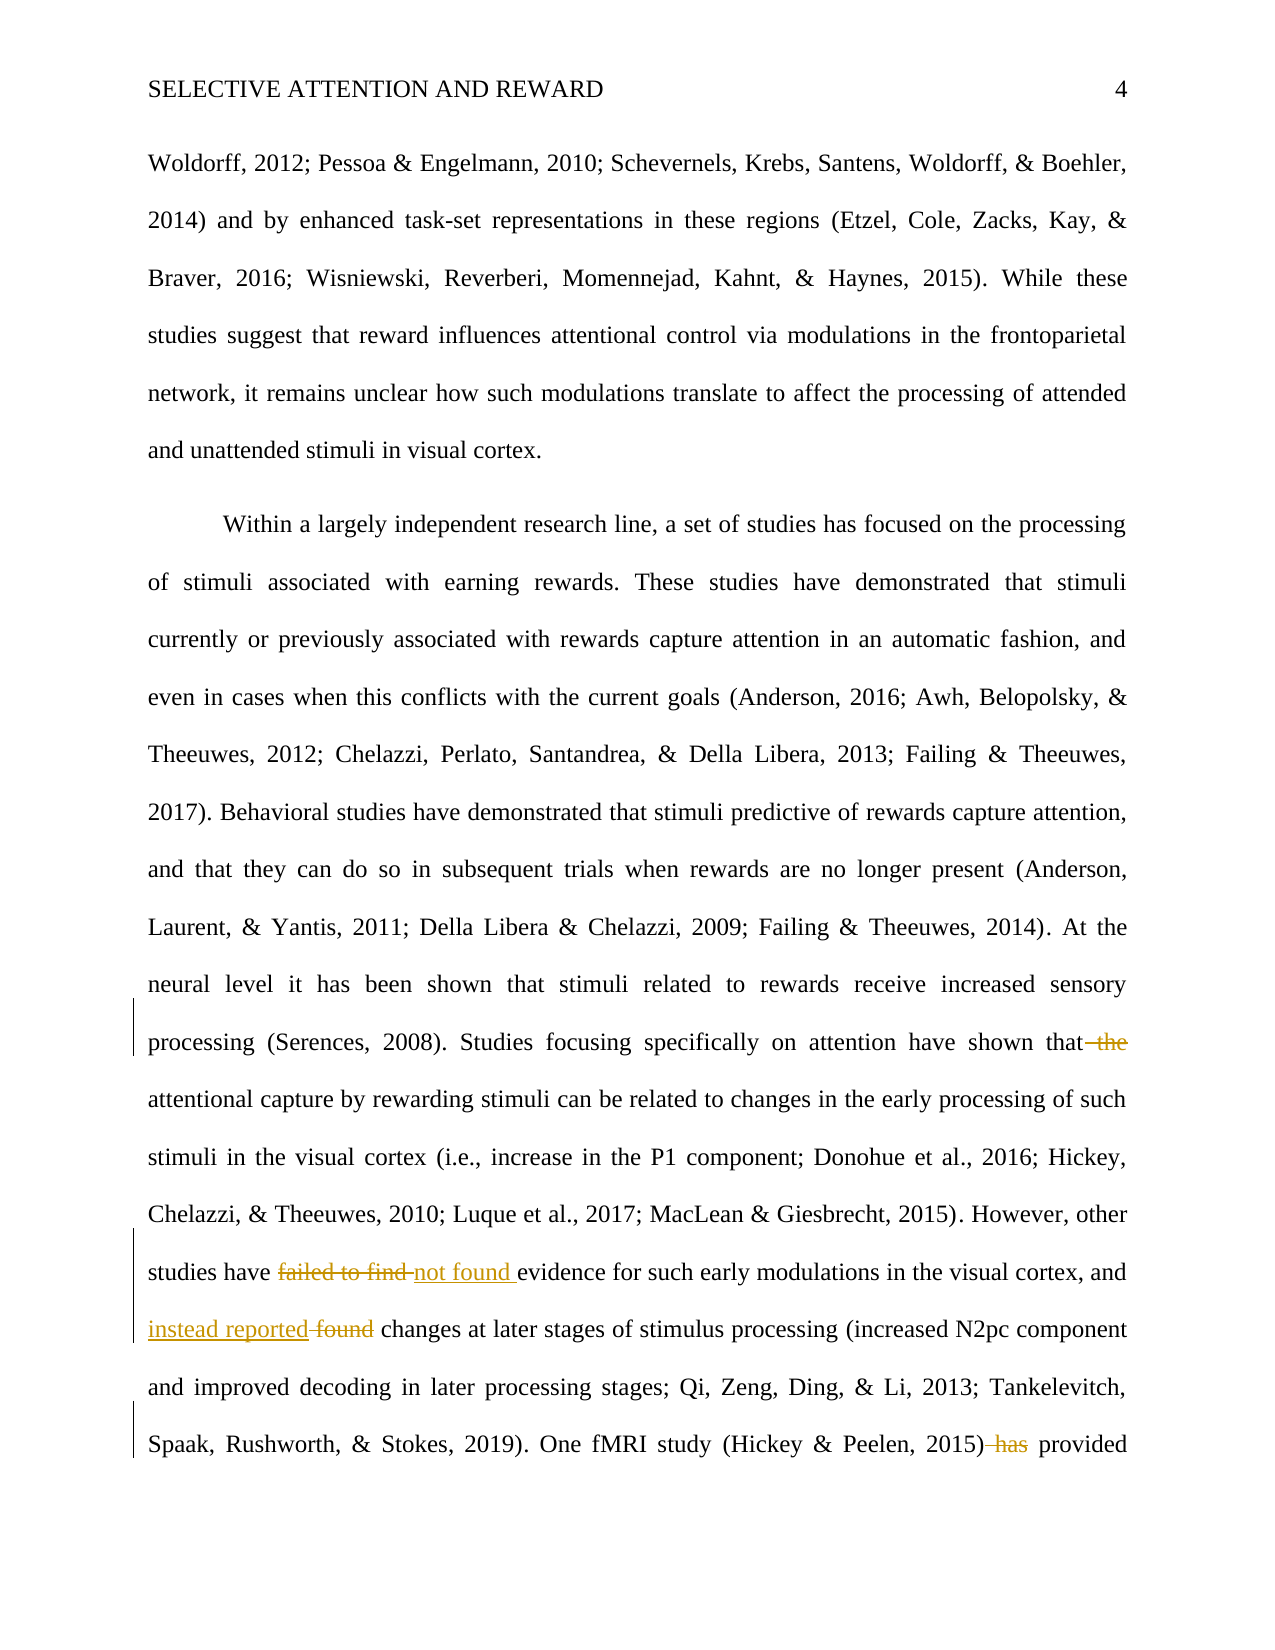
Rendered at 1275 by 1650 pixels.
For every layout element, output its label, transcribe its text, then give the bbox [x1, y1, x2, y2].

text Within a largely independent research line, a set of studies has focused on the processing of stimuli associated with earning rewards. These studies have demonstrated that stimuli currently or previously associated with rewards capture attention in an automatic fashion, and even in cases when this conflicts with the current goals (Anderson, 2016; Awh, Belopolsky, & Theeuwes, 2012; Chelazzi, Perlato, Santandrea, & Della Libera, 2013; Failing & Theeuwes, 2017). Behavioral studies have demonstrated that stimuli predictive of rewards capture attention, and that they can do so in subsequent trials when rewards are no longer present (Anderson, Laurent, & Yantis, 2011; Della Libera & Chelazzi, 2009; Failing & Theeuwes, 2014). At the neural level it has been shown that stimuli related to rewards receive increased sensory processing (Serences, 2008). Studies focusing specifically on attention have shown that attentional capture by rewarding stimuli can be related to changes in the early processing of such stimuli in the visual cortex (i.e., increase in the P1 component; Donohue et al., 2016; Hickey, Chelazzi, & Theeuwes, 2010; Luque et al., 2017; MacLean & Giesbrecht, 2015). However, other studies have not found evidence for such early modulations in the visual cortex, and instead reported changes at later stages of stimulus processing (increased N2pc component and improved decoding in later processing stages; Qi, Zeng, Ding, & Li, 2013; Tankelevitch, Spaak, Rushworth, & Stokes, 2019). One fMRI study (Hickey & Peelen, 2015) provided evidence for the simultaneous enhancement in representation of reward-related stimuli and suppression of stimuli devoid of a specific motivational value. More specifically, using a multivoxel pattern analysis and decoding technique, these authors found a gain increase in object-selective visual cortex for stimuli paired with rewards, while those not associated with this incentive were suppressed. [148, 509, 1127, 1458]
text Woldorff, 2012; Pessoa & Engelmann, 2010; Schevernels, Krebs, Santens, Woldorff, & Boehler, 2014) and by enhanced task-set representations in these regions (Etzel, Cole, Zacks, Kay, & Braver, 2016; Wisniewski, Reverberi, Momennejad, Kahnt, & Haynes, 2015). While these studies suggest that reward influences attentional control via modulations in the frontoparietal network, it remains unclear how such modulations translate to affect the processing of attended and unattended stimuli in visual cortex. [148, 148, 1127, 464]
